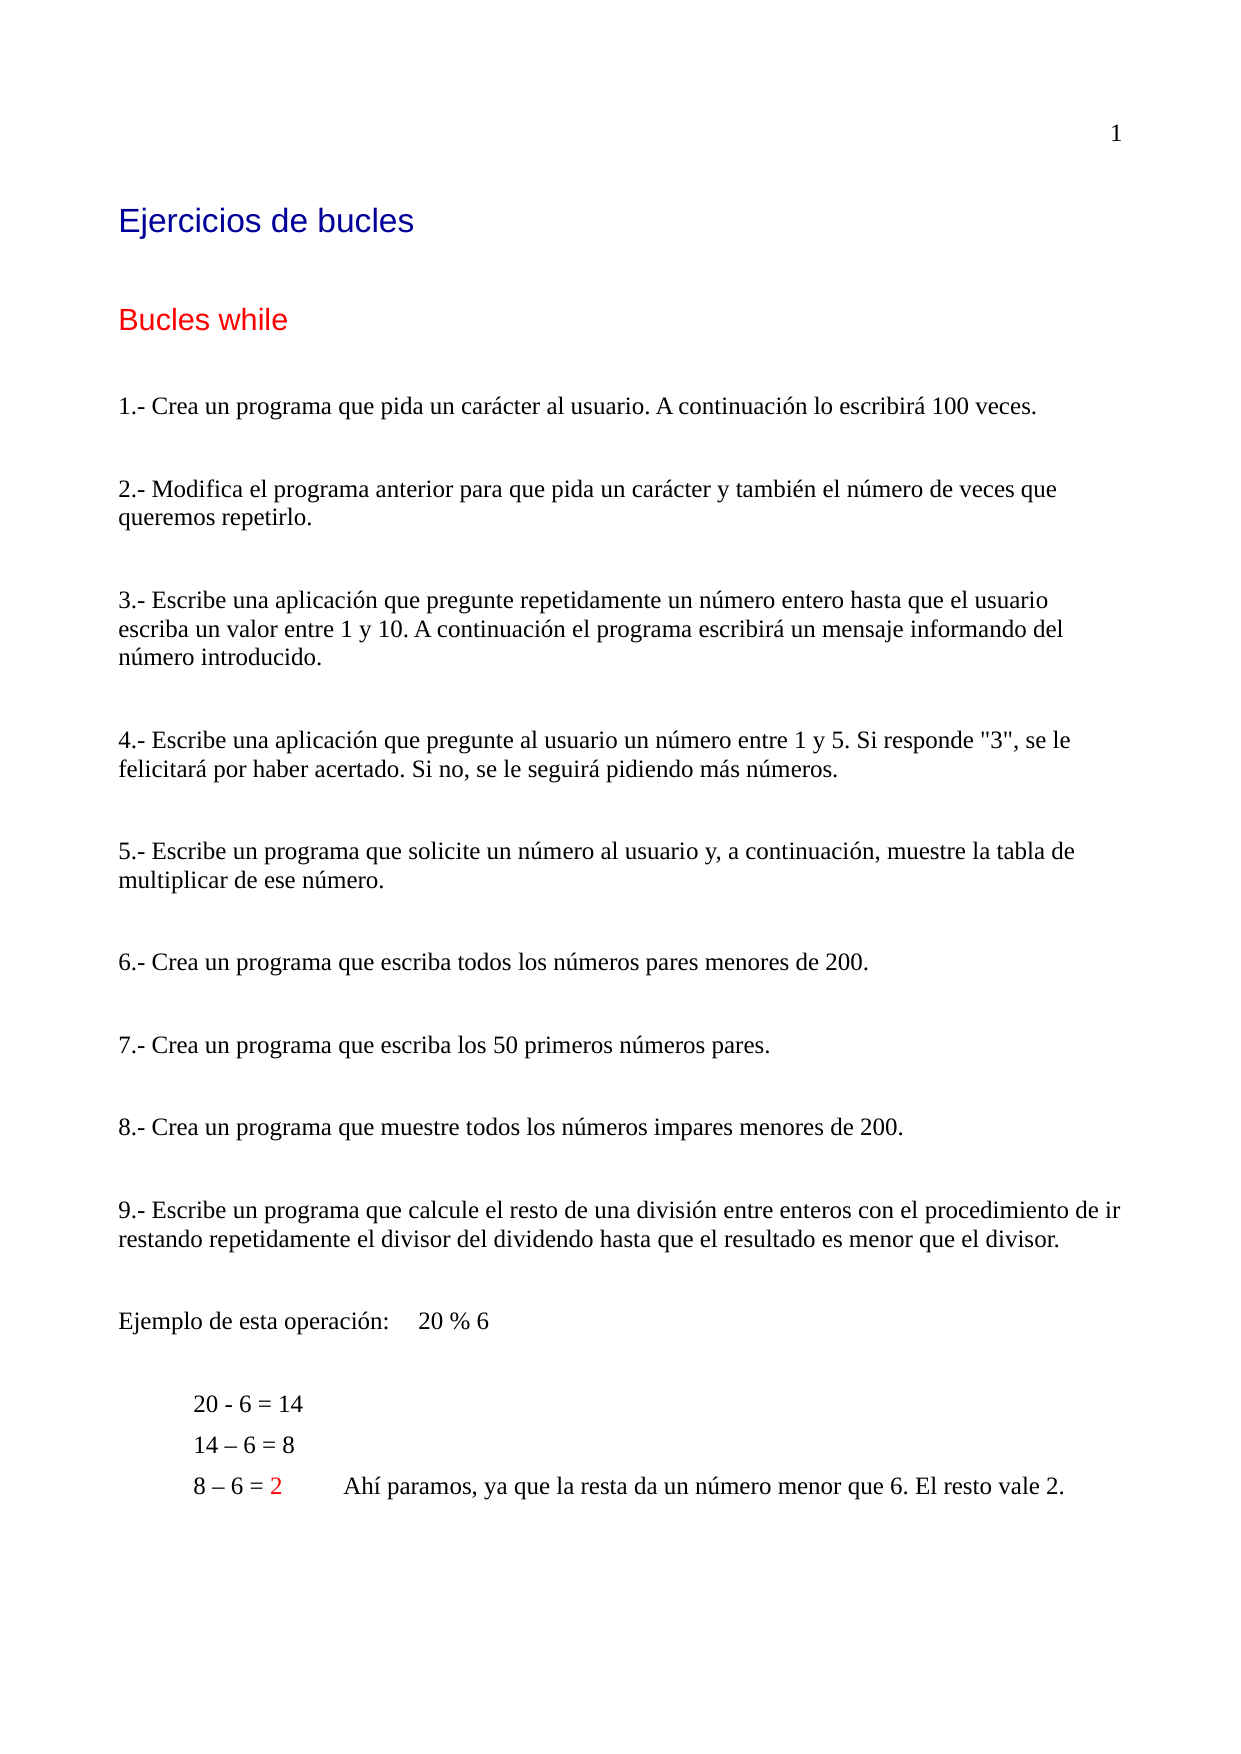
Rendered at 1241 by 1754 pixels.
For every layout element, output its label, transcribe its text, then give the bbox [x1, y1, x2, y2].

text 3.- Escribe una aplicación que pregunte repetidamente un número entero hasta que el usuario escriba un valor entre 1 y 10. A continuación el programa escribirá un mensaje informando del número introducido. [118, 585, 1122, 671]
text 9.- Escribe un programa que calcule el resto de una división entre enteros con el procedimiento de ir restando repetidamente el divisor del dividendo hasta que el resultado es menor que el divisor. [118, 1195, 1122, 1252]
text 4.- Escribe una aplicación que pregunte al usuario un número entre 1 y 5. Si responde "3", se le felicitará por haber acertado. Si no, se le seguirá pidiendo más números. [118, 725, 1122, 782]
text 20 - 6 = 14 [193, 1389, 1122, 1417]
text Ejemplo de esta operación: 20 % 6 [118, 1306, 1122, 1335]
subtitle Ejercicios de bucles [118, 201, 1122, 240]
text 2.- Modifica el programa anterior para que pida un carácter y también el número de veces que queremos repetirlo. [118, 474, 1122, 531]
subtitle Bucles while [118, 302, 1122, 337]
text 6.- Crea un programa que escriba todos los números pares menores de 200. [118, 947, 1122, 976]
text 5.- Escribe un programa que solicite un número al usuario y, a continuación, muestre la tabla de multiplicar de ese número. [118, 836, 1122, 894]
text 8.- Crea un programa que muestre todos los números impares menores de 200. [118, 1112, 1122, 1141]
text 8 – 6 = 2 Ahí paramos, ya que la resta da un número menor que 6. El resto vale 2. [193, 1471, 1122, 1500]
text 14 – 6 = 8 [193, 1430, 1122, 1459]
text 7.- Crea un programa que escriba los 50 primeros números pares. [118, 1030, 1122, 1059]
text 1.- Crea un programa que pida un carácter al usuario. A continuación lo escribirá 100 veces. [118, 391, 1122, 420]
